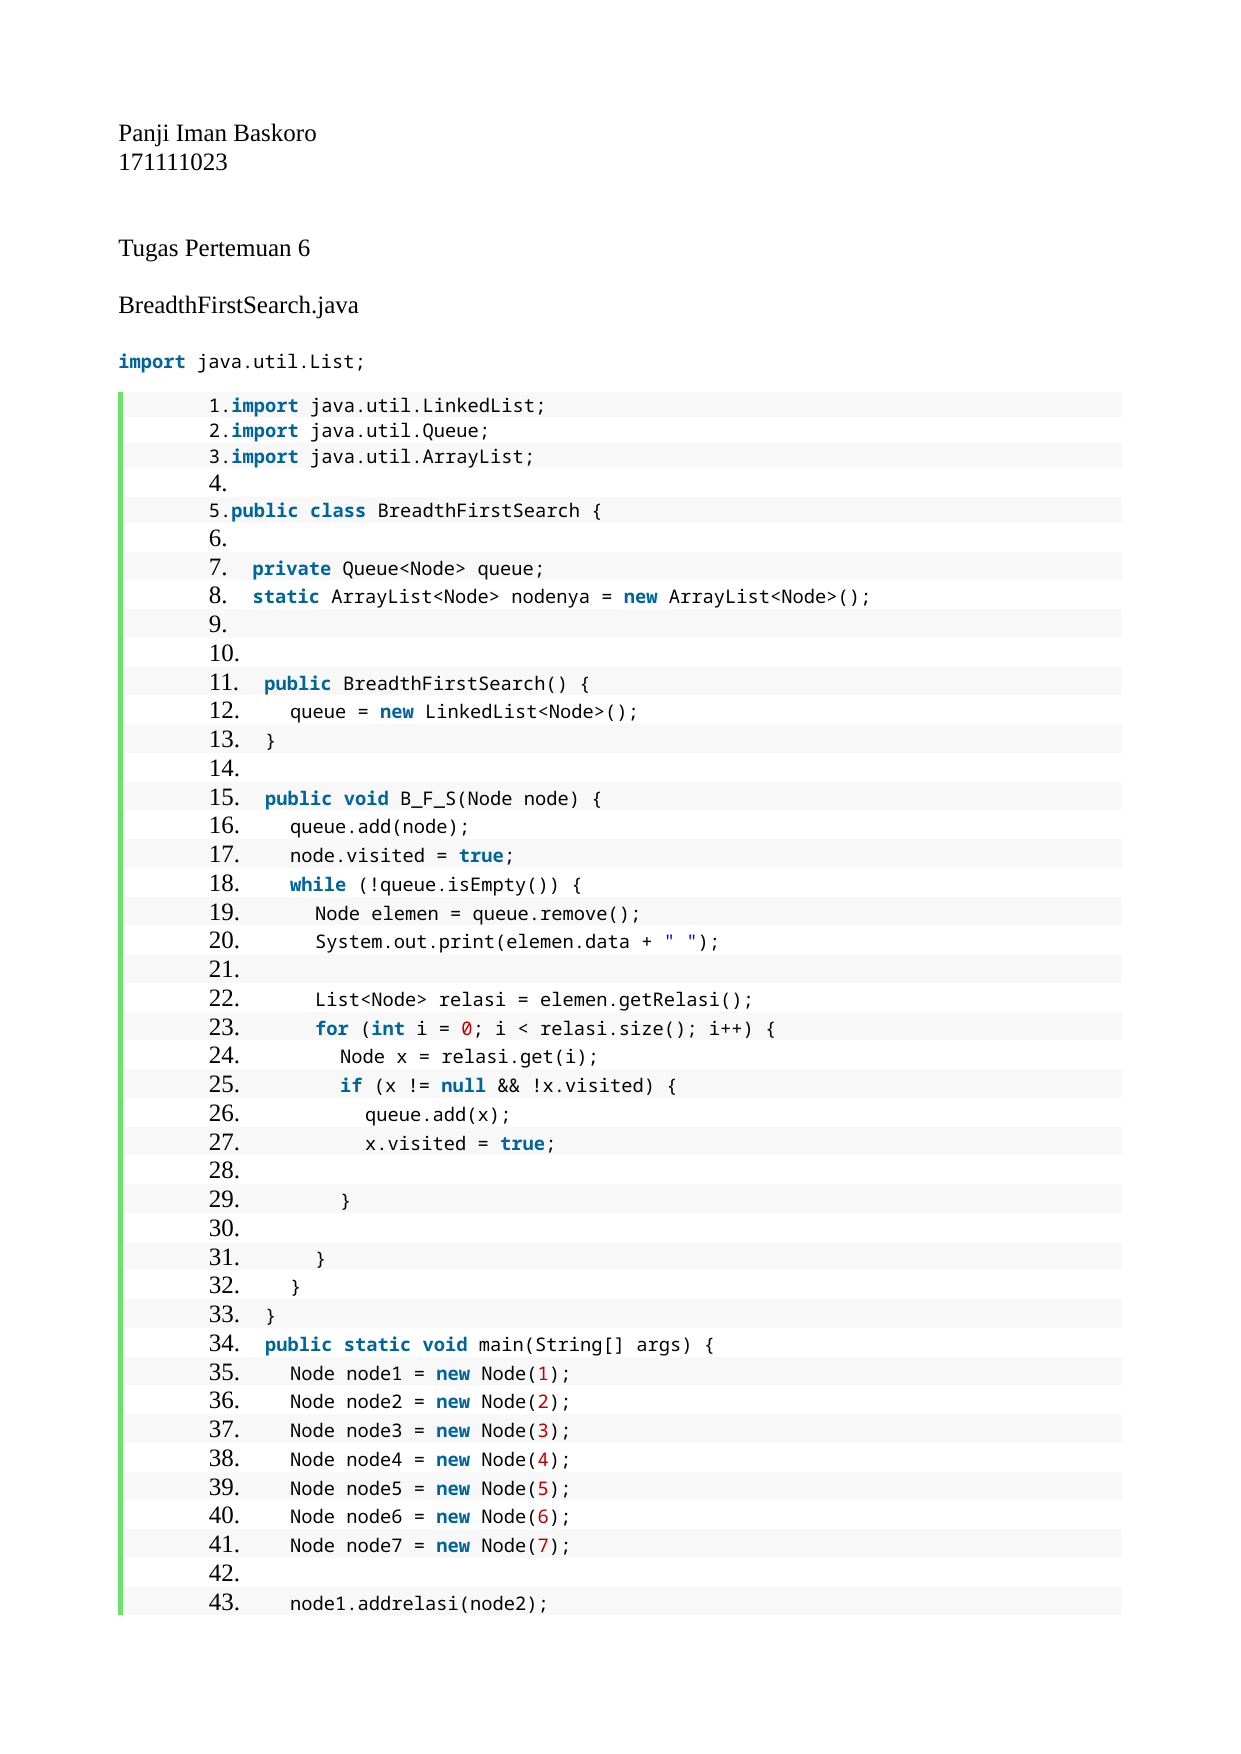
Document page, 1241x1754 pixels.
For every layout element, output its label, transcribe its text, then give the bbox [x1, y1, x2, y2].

list public void B_F_S(Node node) { [123, 782, 1122, 810]
list public class BreadthFirstSearch { [123, 497, 1122, 523]
list if (x != null && !x.visited) { [123, 1069, 1122, 1098]
list Node node4 = new Node(4); [123, 1443, 1122, 1472]
list Node node1 = new Node(1); [123, 1357, 1122, 1385]
list import java.util.Queue; [123, 417, 1122, 443]
text import java.util.List; [118, 348, 1122, 374]
list Node x = relasi.get(i); [123, 1040, 1122, 1069]
list Node node3 = new Node(3); [123, 1414, 1122, 1443]
list public BreadthFirstSearch() { [123, 667, 1122, 695]
list Node node7 = new Node(7); [123, 1529, 1122, 1558]
list Node elemen = queue.remove(); [123, 897, 1122, 925]
list import java.util.LinkedList; [123, 392, 1122, 417]
list Node node2 = new Node(2); [123, 1385, 1122, 1414]
list node.visited = true; [123, 839, 1122, 868]
text BreadthFirstSearch.java [118, 291, 1122, 319]
list private Queue<Node> queue; [123, 552, 1122, 580]
list Node node5 = new Node(5); [123, 1472, 1122, 1500]
list node1.addrelasi(node2); [123, 1587, 1122, 1615]
list import java.util.ArrayList; [123, 443, 1122, 468]
list while (!queue.isEmpty()) { [123, 868, 1122, 897]
list Node node6 = new Node(6); [123, 1500, 1122, 1529]
list } [123, 724, 1122, 753]
list } [123, 1270, 1122, 1299]
text Tugas Pertemuan 6 [118, 233, 1122, 262]
list queue = new LinkedList<Node>(); [123, 695, 1122, 724]
list } [123, 1184, 1122, 1213]
list public static void main(String[] args) { [123, 1328, 1122, 1357]
list } [123, 1299, 1122, 1328]
list List<Node> relasi = elemen.getRelasi(); [123, 983, 1122, 1012]
list } [123, 1242, 1122, 1270]
list static ArrayList<Node> nodenya = new ArrayList<Node>(); [123, 580, 1122, 609]
list for (int i = 0; i < relasi.size(); i++) { [123, 1012, 1122, 1040]
text 171111023 [118, 147, 1122, 176]
list queue.add(x); [123, 1098, 1122, 1127]
list System.out.print(elemen.data + " "); [123, 925, 1122, 954]
text Panji Iman Baskoro [118, 118, 1122, 147]
list queue.add(node); [123, 810, 1122, 839]
list x.visited = true; [123, 1127, 1122, 1155]
